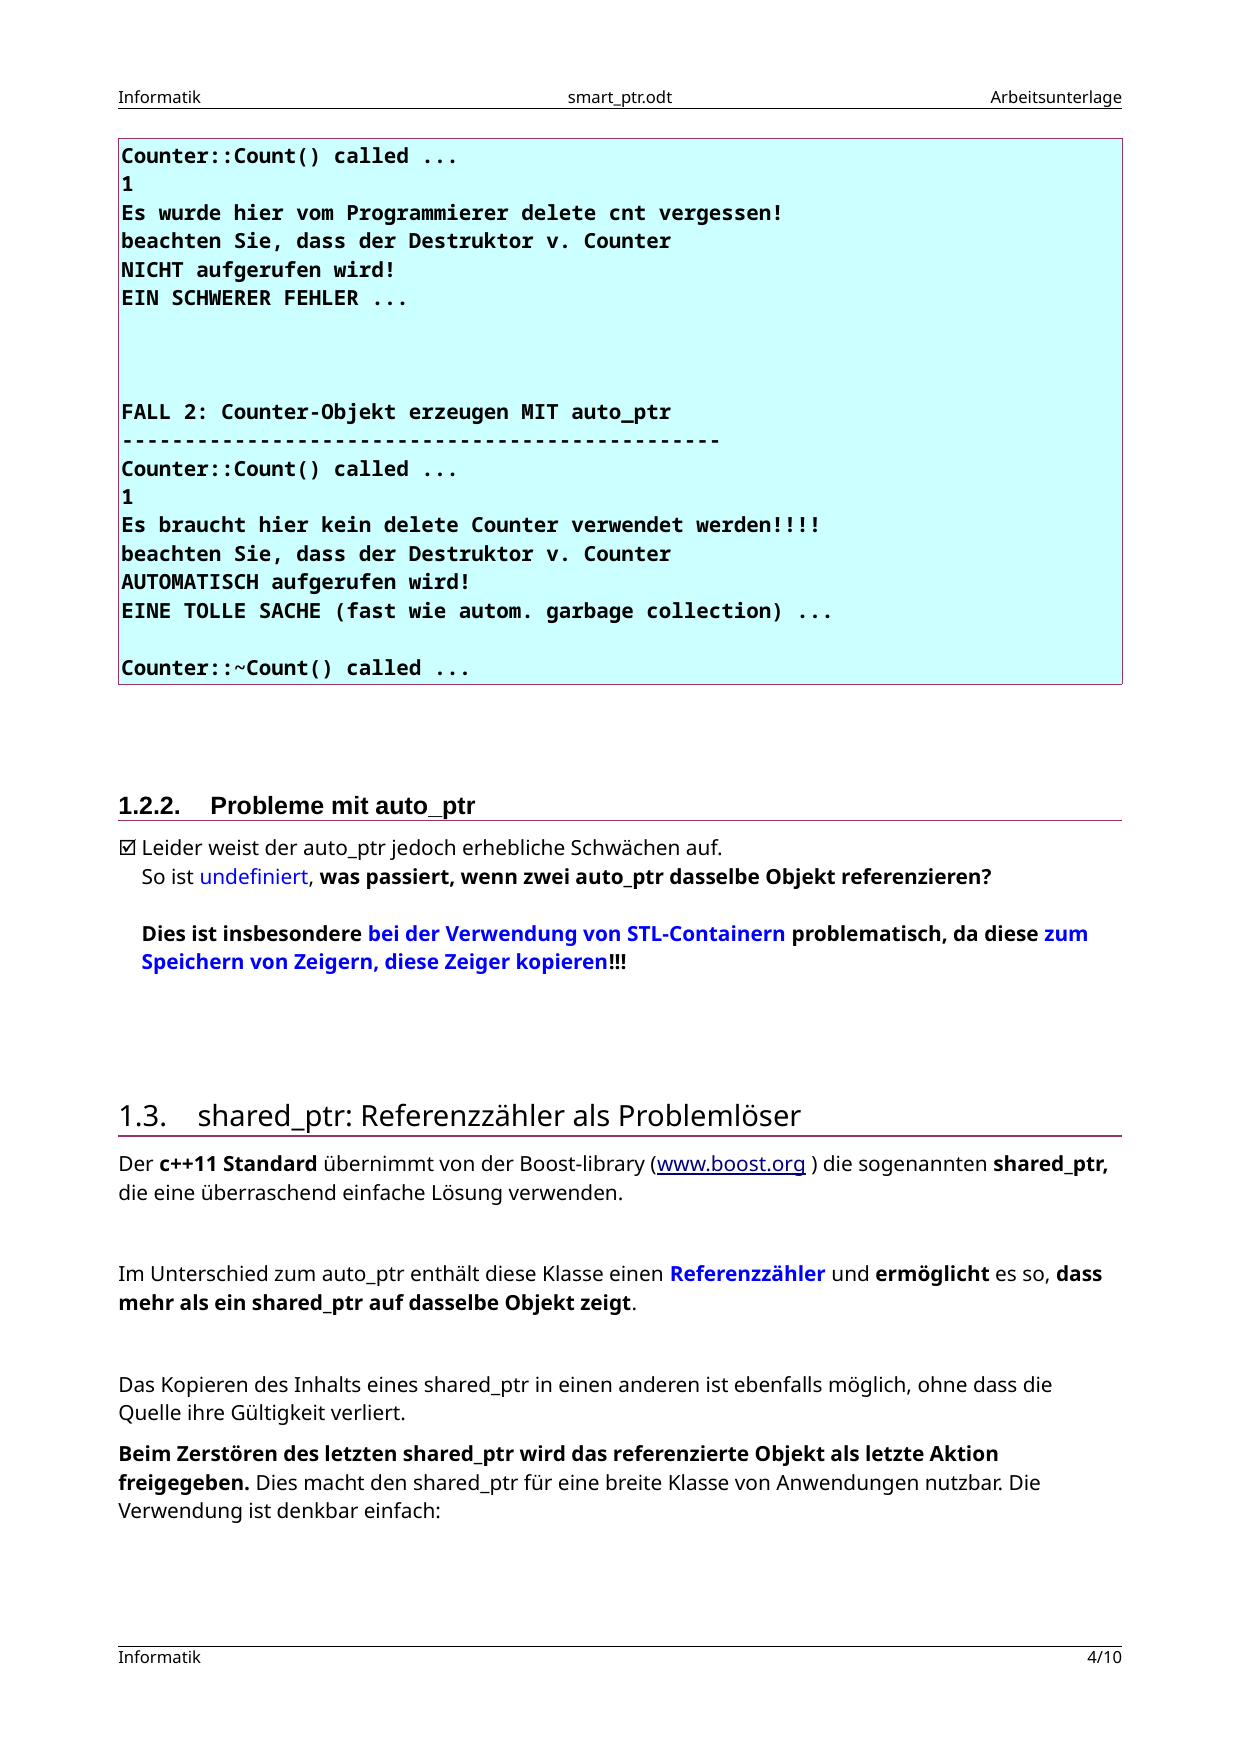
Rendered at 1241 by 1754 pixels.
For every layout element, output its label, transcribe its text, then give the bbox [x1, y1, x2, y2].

text Im Unterschied zum auto_ptr enthält diese Klasse einen Referenzzähler und ermöglicht es so, dass mehr als ein shared_ptr auf dasselbe Objekt zeigt. [118, 1259, 1122, 1316]
text EIN SCHWERER FEHLER ... [119, 280, 1122, 308]
text AUTOMATISCH aufgerufen wird! [119, 564, 1122, 593]
text Der c++11 Standard übernimmt von der Boost-library (www.boost.org ) die sogenannten shared_ptr, die eine überraschend einfache Lösung verwenden. [118, 1149, 1122, 1206]
text beachten Sie, dass der Destruktor v. Counter [119, 536, 1122, 564]
subtitle shared_ptr: Referenzzähler als Problemlöser [118, 1095, 1122, 1135]
text Es braucht hier kein delete Counter verwendet werden!!!! [119, 508, 1122, 536]
text NICHT aufgerufen wird! [119, 252, 1122, 280]
text Beim Zerstören des letzten shared_ptr wird das referenzierte Objekt als letzte Aktion freigegeben. Dies macht den shared_ptr für eine breite Klasse von Anwendungen nutzbar. Die Verwendung ist denkbar einfach: [118, 1439, 1122, 1524]
text Counter::~Count() called ... [119, 650, 1122, 684]
subtitle Probleme mit auto_ptr [118, 791, 1122, 820]
text FALL 2: Counter-Objekt erzeugen MIT auto_ptr [119, 394, 1122, 422]
text Das Kopieren des Inhalts eines shared_ptr in einen anderen ist ebenfalls möglich, ohne dass die Quelle ihre Gültigkeit verliert. [118, 1370, 1122, 1427]
text 1 [119, 479, 1122, 508]
text Es wurde hier vom Programmierer delete cnt vergessen! [119, 195, 1122, 223]
text ------------------------------------------------ [119, 422, 1122, 451]
text EINE TOLLE SACHE (fast wie autom. garbage collection) ... [119, 593, 1122, 621]
text 1 [119, 166, 1122, 195]
text Counter::Count() called ... [119, 139, 1122, 166]
text Counter::Count() called ... [119, 451, 1122, 479]
text beachten Sie, dass der Destruktor v. Counter [119, 223, 1122, 252]
list Leider weist der auto_ptr jedoch erhebliche Schwächen auf. So ist undefiniert, was passiert, wenn zwei auto_ptr dasselbe Objekt referenzieren? Dies ist insbesondere bei der Verwendung von STL-Containern problematisch, da diese zum Speichern von Zeigern, diese Zeiger kopieren!!! [118, 833, 1122, 976]
